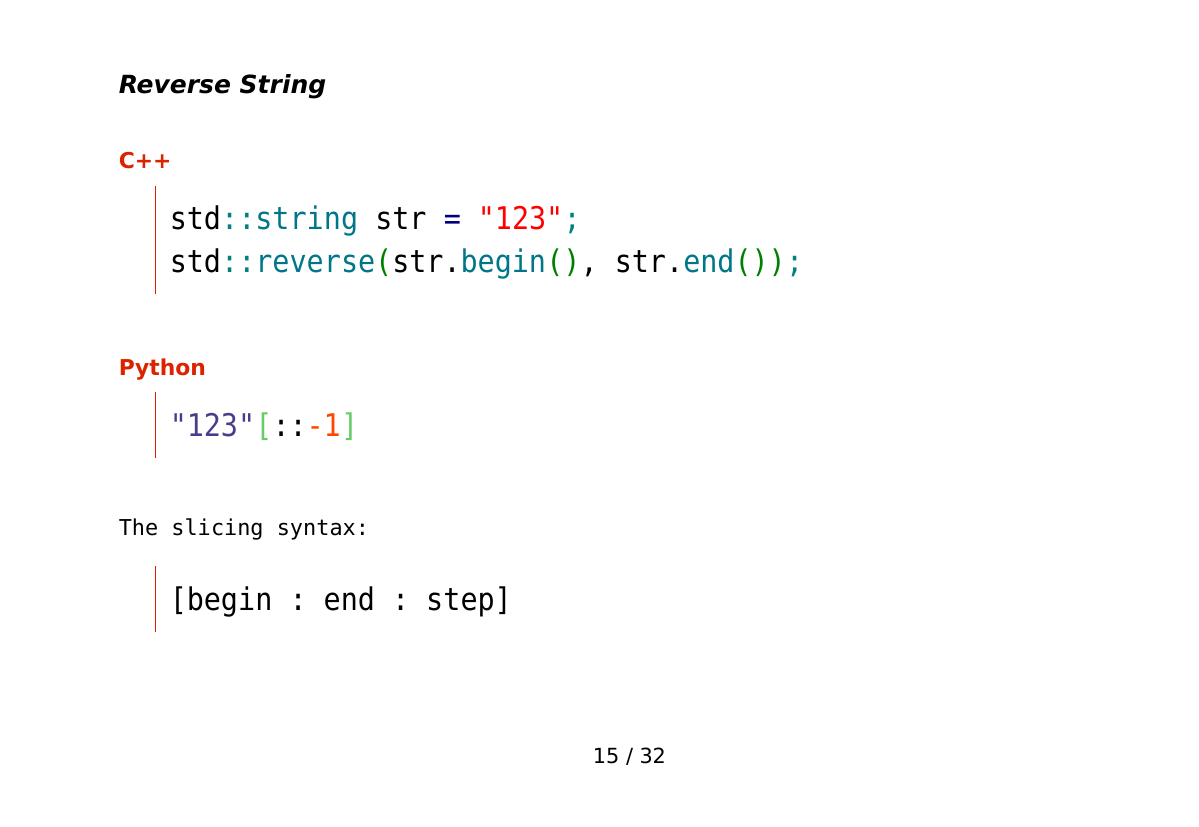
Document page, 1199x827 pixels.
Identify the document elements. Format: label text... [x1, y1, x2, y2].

text [begin : end : step] [156, 566, 1140, 632]
title Reverse String [118, 70, 1140, 99]
text Python [118, 355, 1140, 381]
text std::reverse(str.begin(), str.end()); [156, 228, 1140, 294]
text "123"[::-1] [156, 392, 1140, 458]
text std::string str = "123"; [156, 186, 1140, 228]
text C++ [118, 148, 1140, 174]
text The slicing syntax: [118, 515, 1140, 541]
